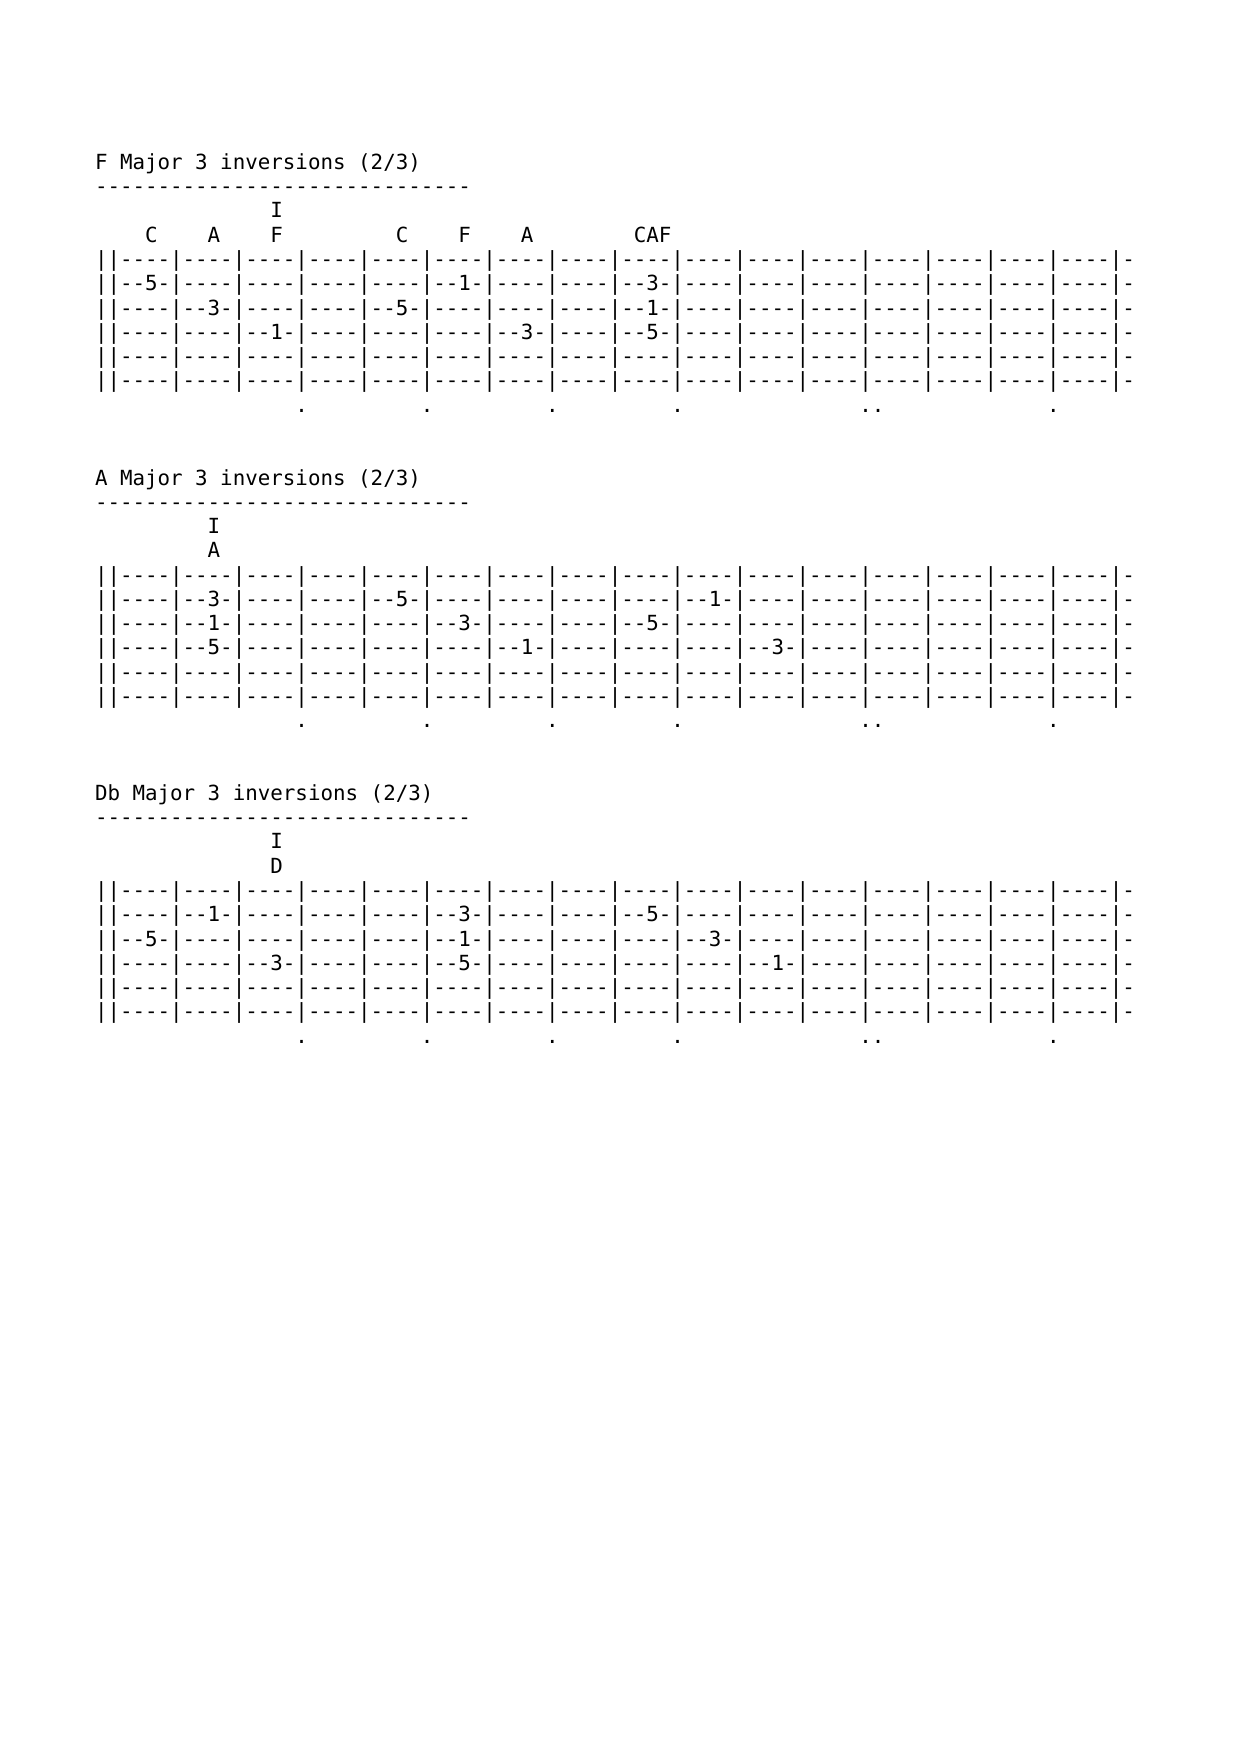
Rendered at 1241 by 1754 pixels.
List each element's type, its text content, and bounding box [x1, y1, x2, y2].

text . . . . .. . [95, 1024, 1146, 1048]
text ||----|--1-|----|----|----|--3-|----|----|--5-|----|----|----|----|----|----|----|- [95, 611, 1146, 635]
text ||----|----|----|----|----|----|----|----|----|----|----|----|----|----|----|----|- [95, 660, 1146, 684]
text ||----|--5-|----|----|----|----|--1-|----|----|----|--3-|----|----|----|----|----|- [95, 635, 1146, 660]
text I [95, 829, 1146, 854]
text . . . . .. . [95, 708, 1146, 732]
text ||----|--3-|----|----|--5-|----|----|----|----|--1-|----|----|----|----|----|----|- [95, 587, 1146, 611]
text ||----|----|----|----|----|----|----|----|----|----|----|----|----|----|----|----|- [95, 999, 1146, 1024]
text . . . . .. . [95, 393, 1146, 417]
text I [95, 514, 1146, 538]
text ------------------------------ [95, 174, 1146, 198]
text ||----|----|----|----|----|----|----|----|----|----|----|----|----|----|----|----|- [95, 684, 1146, 708]
text ||----|----|----|----|----|----|----|----|----|----|----|----|----|----|----|----|- [95, 563, 1146, 587]
text ||----|----|----|----|----|----|----|----|----|----|----|----|----|----|----|----|- [95, 878, 1146, 902]
text A [95, 538, 1146, 563]
text ||--5-|----|----|----|----|--1-|----|----|----|--3-|----|----|----|----|----|----|- [95, 927, 1146, 951]
text ||----|--1-|----|----|----|--3-|----|----|--5-|----|----|----|----|----|----|----|- [95, 902, 1146, 927]
text ||----|----|----|----|----|----|----|----|----|----|----|----|----|----|----|----|- [95, 344, 1146, 368]
text A Major 3 inversions (2/3) [95, 466, 1146, 490]
text C A F C F A CAF [95, 223, 1146, 247]
text ||----|----|--1-|----|----|----|--3-|----|--5-|----|----|----|----|----|----|----|- [95, 320, 1146, 344]
text D [95, 854, 1146, 878]
text ||----|----|--3-|----|----|--5-|----|----|----|----|--1-|----|----|----|----|----|- [95, 951, 1146, 975]
text ||----|----|----|----|----|----|----|----|----|----|----|----|----|----|----|----|- [95, 368, 1146, 393]
text F Major 3 inversions (2/3) [95, 150, 1146, 174]
text ||----|--3-|----|----|--5-|----|----|----|--1-|----|----|----|----|----|----|----|- [95, 296, 1146, 320]
text ||----|----|----|----|----|----|----|----|----|----|----|----|----|----|----|----|- [95, 975, 1146, 999]
text ||--5-|----|----|----|----|--1-|----|----|--3-|----|----|----|----|----|----|----|- [95, 271, 1146, 296]
text I [95, 198, 1146, 223]
text Db Major 3 inversions (2/3) [95, 781, 1146, 805]
text ||----|----|----|----|----|----|----|----|----|----|----|----|----|----|----|----|- [95, 247, 1146, 271]
text ------------------------------ [95, 490, 1146, 514]
text ------------------------------ [95, 805, 1146, 829]
